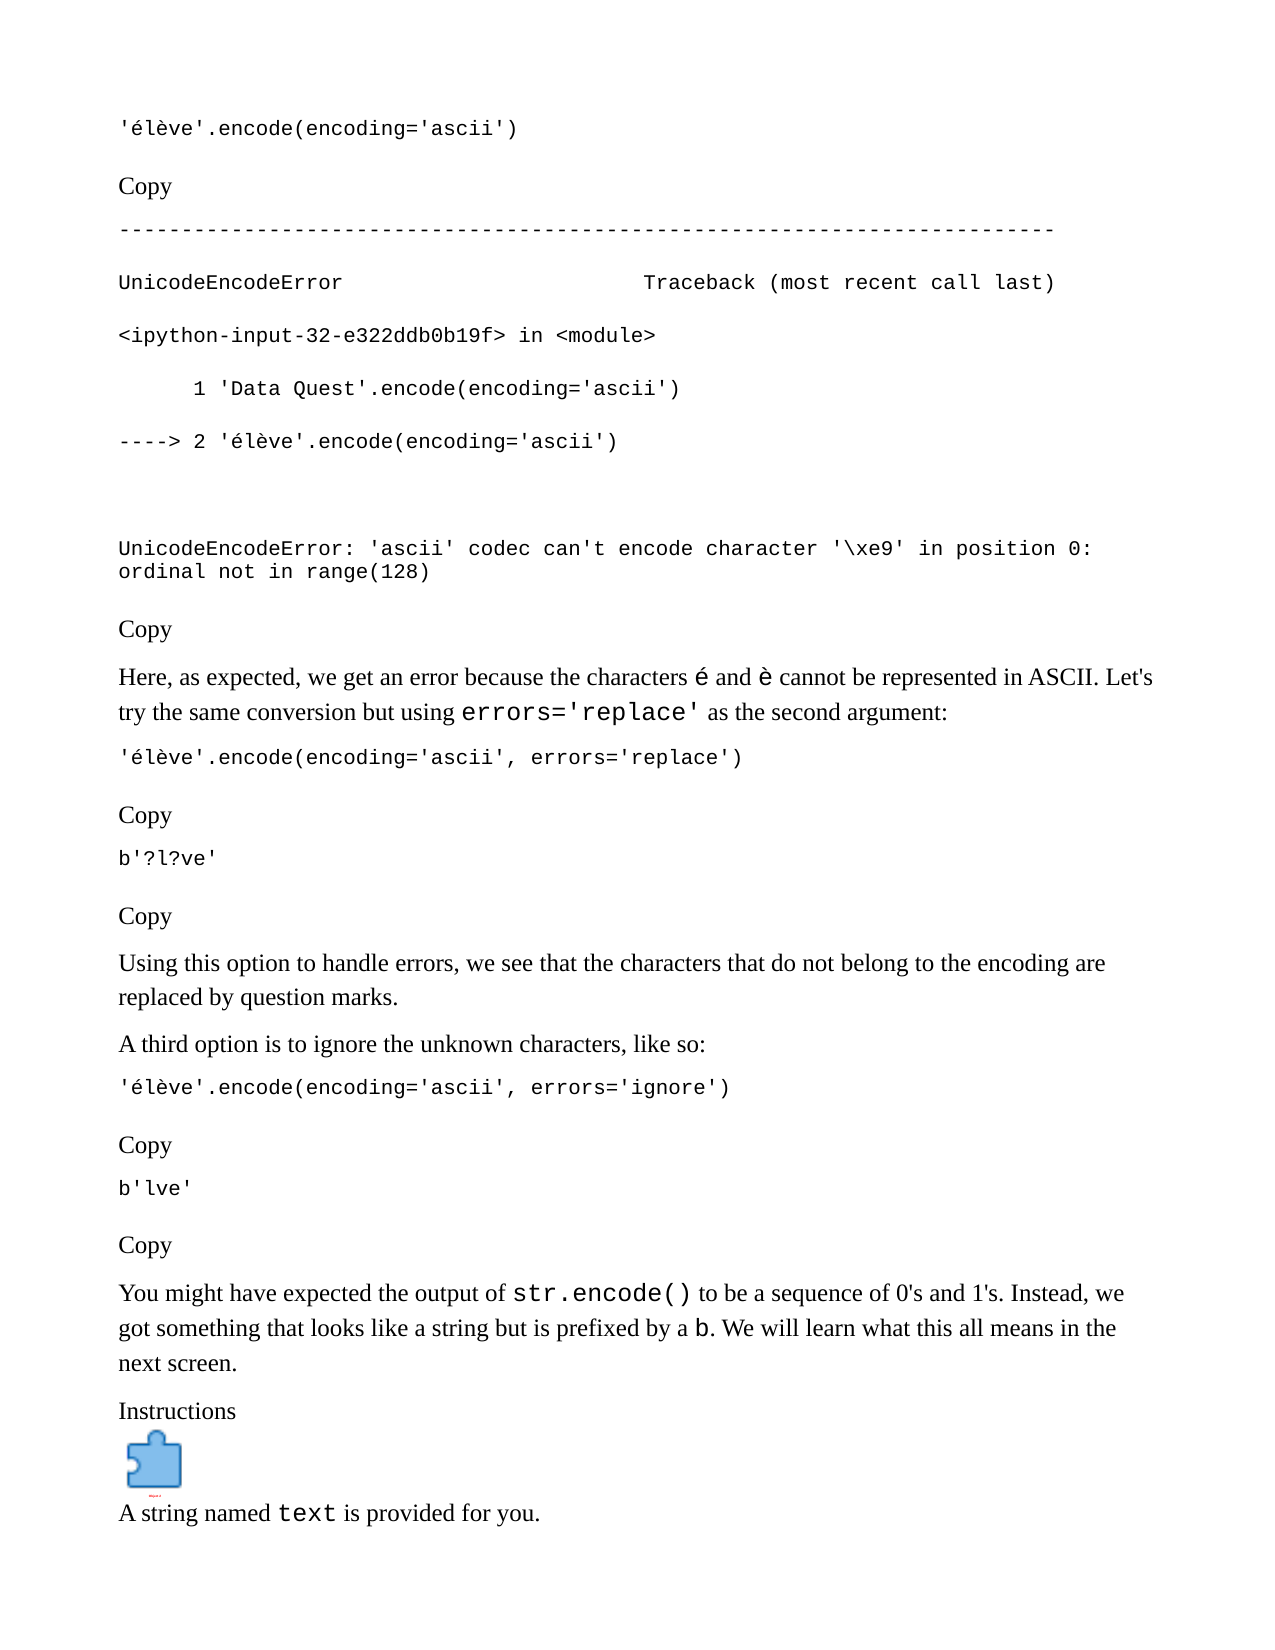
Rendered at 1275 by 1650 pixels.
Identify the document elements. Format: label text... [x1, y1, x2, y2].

text Copy [118, 1231, 1157, 1259]
text You might have expected the output of str.encode() to be a sequence of 0's and 1's. Instead, we got something that looks like a string but is prefixed by a b. We will learn what this all means in the next screen. [118, 1278, 1157, 1377]
text Copy [118, 800, 1157, 829]
text 'élève'.encode(encoding='ascii', errors='ignore') [118, 1077, 1157, 1100]
text Here, as expected, we get an error because the characters é and è cannot be represented in ASCII. Let's try the same conversion but using errors='replace' as the second argument: [118, 662, 1157, 728]
text ----> 2 'élève'.encode(encoding='ascii') [118, 431, 1157, 455]
text Using this option to handle errors, we see that the characters that do not belong to the encoding are replaced by question marks. [118, 948, 1157, 1010]
text b'?l?ve' [118, 848, 1157, 871]
text A string named text is provided for you. [118, 1498, 1157, 1529]
text ​ [118, 484, 1157, 508]
text UnicodeEncodeError Traceback (most recent call last) [118, 272, 1157, 296]
text A third option is to ignore the unknown characters, like so: [118, 1029, 1157, 1058]
text b'lve' [118, 1177, 1157, 1201]
text Copy [118, 1130, 1157, 1159]
text 'élève'.encode(encoding='ascii') [118, 118, 1157, 142]
text --------------------------------------------------------------------------- [118, 219, 1157, 242]
text Copy [118, 614, 1157, 643]
text 1 'Data Quest'.encode(encoding='ascii') [118, 378, 1157, 402]
text <ipython-input-32-e322ddb0b19f> in <module> [118, 325, 1157, 349]
text 'élève'.encode(encoding='ascii', errors='replace') [118, 747, 1157, 771]
text Instructions [118, 1396, 1157, 1425]
text UnicodeEncodeError: 'ascii' codec can't encode character '\xe9' in position 0: ordinal not in range(128) [118, 538, 1157, 585]
text Copy [118, 901, 1157, 930]
text Copy [118, 171, 1157, 200]
